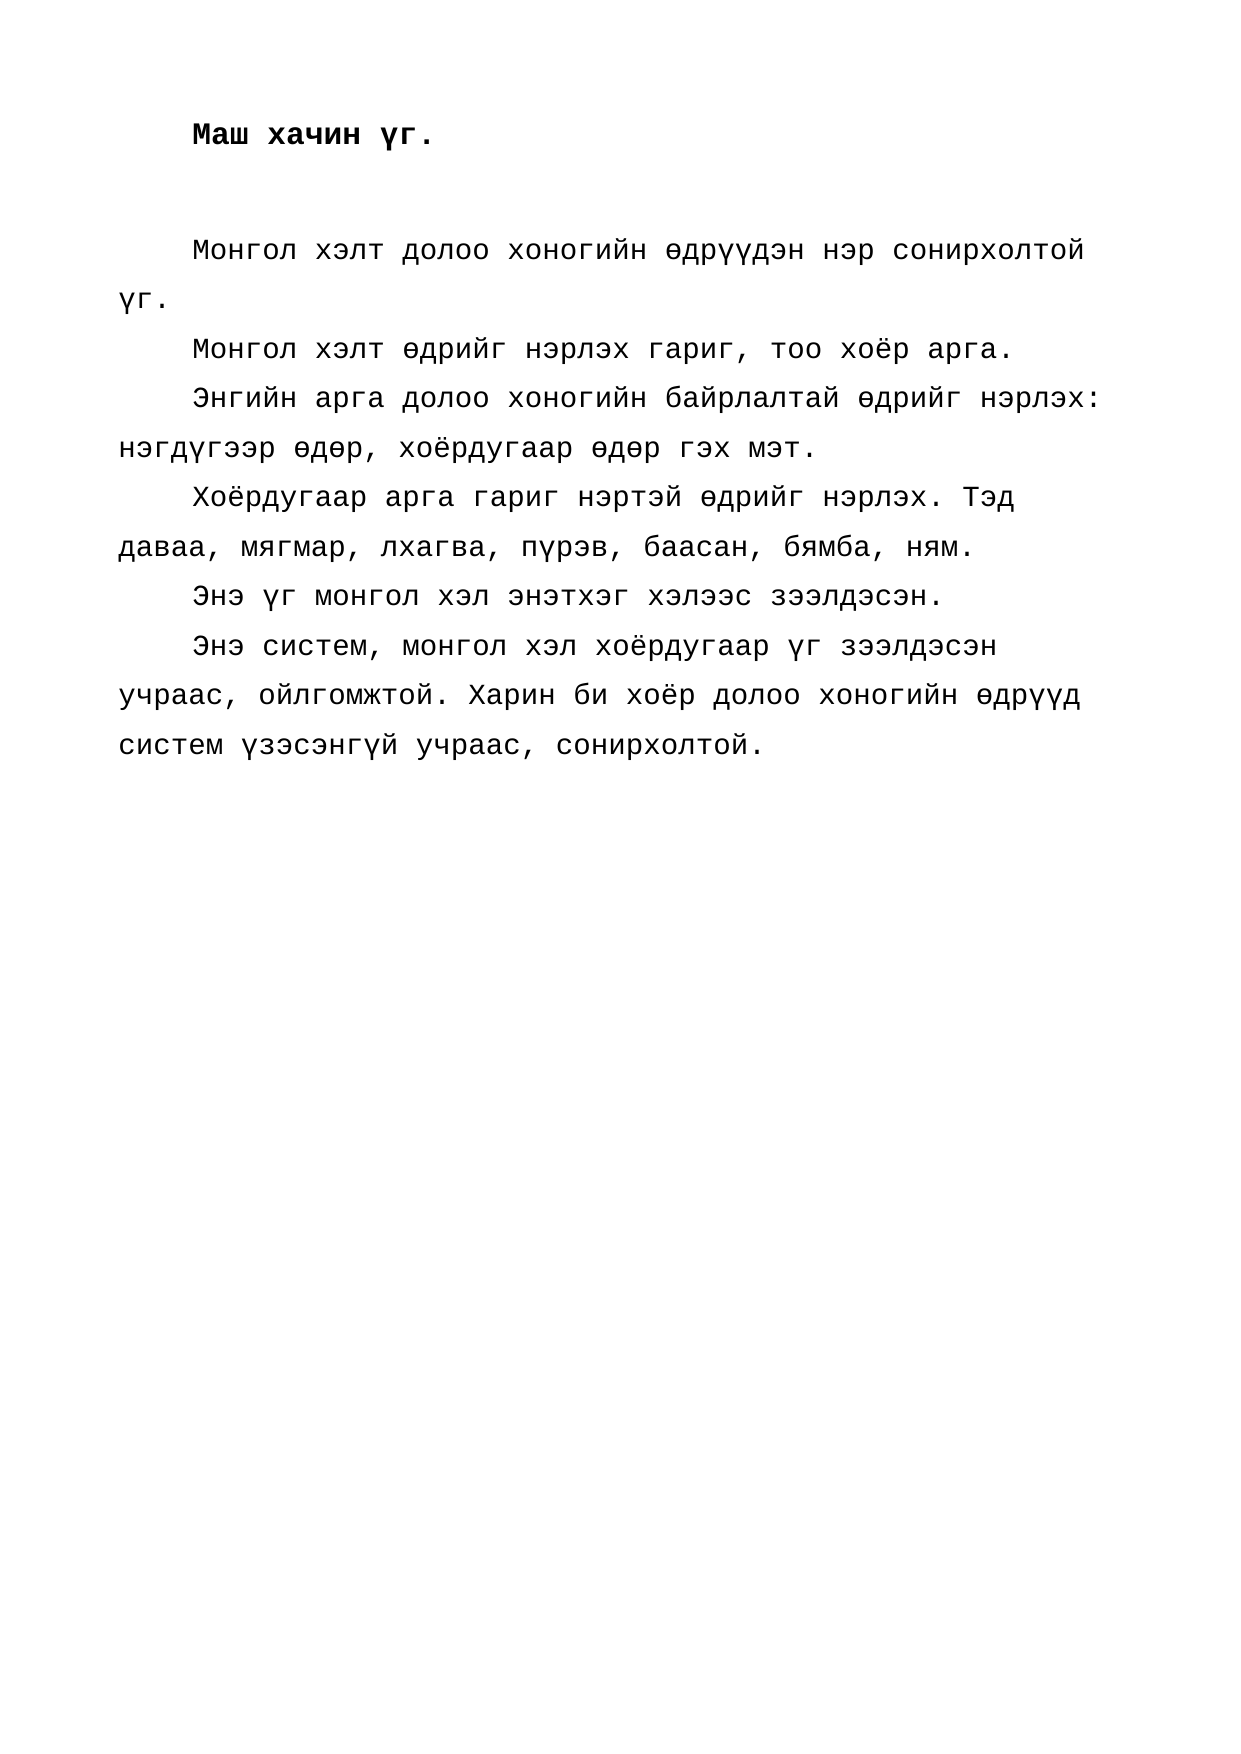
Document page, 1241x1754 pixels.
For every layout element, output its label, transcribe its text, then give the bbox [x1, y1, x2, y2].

text Энэ үг монгол хэл энэтхэг хэлээс зээлдэсэн. [118, 581, 1122, 614]
text Монгол хэлт өдрийг нэрлэх гариг, тоо хоёр арга. [118, 334, 1122, 367]
text Энгийн арга долоо хоногийн байрлалтай өдрийг нэрлэх: нэгдүгээр өдөр, хоёрдугаар өдөр гэх мэт. [118, 383, 1122, 466]
text Хоёрдугаар арга гариг нэртэй өдрийг нэрлэх. Тэд даваа, мягмар, лхагва, пүрэв, баасан, бямба, ням. [118, 482, 1122, 565]
text Маш хачин үг. [118, 118, 1122, 153]
text Энэ систем, монгол хэл хоёрдугаар үг зээлдэсэн учраас, ойлгомжтой. Харин би хоёр долоо хоногийн өдрүүд систем үзэсэнгүй учраас, сонирхолтой. [118, 631, 1122, 763]
text Монгол хэлт долоо хоногийн өдрүүдэн нэр сонирхолтой үг. [118, 235, 1122, 318]
